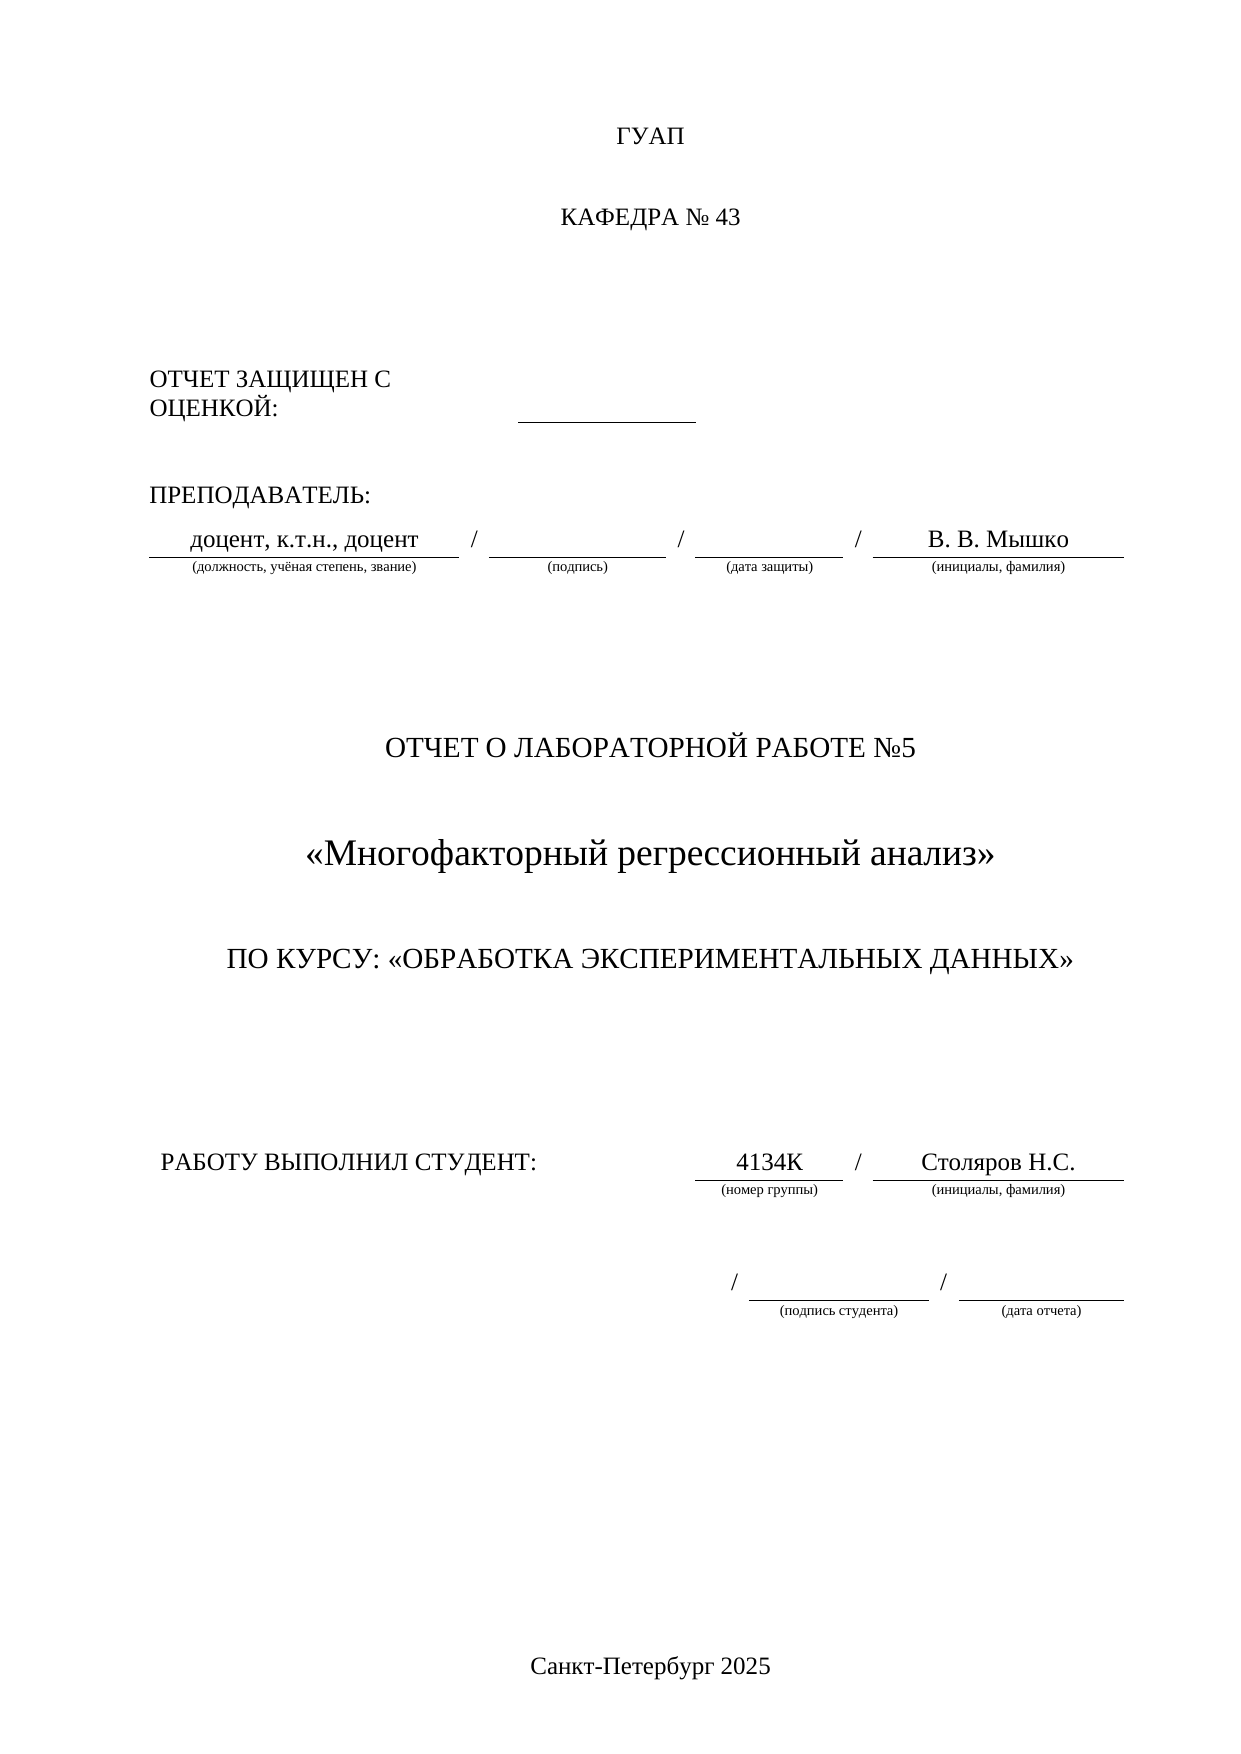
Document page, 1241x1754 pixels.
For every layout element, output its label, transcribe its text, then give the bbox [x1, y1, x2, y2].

table_header В. В. Мышко [873, 524, 1124, 557]
table_header Столяров Н.С. [873, 1147, 1124, 1180]
table_header / [929, 1268, 959, 1300]
table_cell (дата защиты) [695, 558, 843, 586]
table_cell (номер группы) [695, 1181, 843, 1210]
table_header [959, 1268, 1124, 1300]
table_cell (инициалы, фамилия) [873, 1181, 1124, 1210]
table_header / [459, 524, 489, 557]
table_cell (подпись студента) [749, 1301, 929, 1330]
table_header / [843, 524, 873, 557]
table_header [149, 1268, 719, 1300]
table_header ОТЧЕТ ЗАЩИЩЕН С ОЦЕНКОЙ: [149, 365, 518, 422]
table_header доцент, к.т.н., доцент [149, 524, 459, 557]
table_header [489, 524, 666, 557]
table_header [749, 1268, 929, 1300]
table_header [695, 524, 843, 557]
table_cell (дата отчета) [959, 1301, 1124, 1330]
table_cell [719, 1300, 749, 1330]
table_header 4134К [695, 1147, 843, 1180]
table_cell (подпись) [489, 558, 666, 586]
table_cell [149, 1180, 695, 1210]
text «Многофакторный регрессионный анализ» [149, 831, 1152, 874]
table_cell [666, 557, 695, 586]
table_header / [719, 1268, 749, 1300]
text ПО КУРСУ: «ОБРАБОТКА ЭКСПЕРИМЕНТАЛЬНЫХ ДАННЫХ» [149, 941, 1152, 974]
table_header / [843, 1147, 873, 1180]
table_header [518, 365, 696, 422]
table_cell [149, 1300, 719, 1330]
table_header / [666, 524, 695, 557]
table_cell [843, 1180, 873, 1210]
table_header РАБОТУ ВЫПОЛНИЛ СТУДЕНТ: [149, 1147, 695, 1180]
table_cell [843, 557, 873, 586]
table_cell [459, 557, 489, 586]
text ОТЧЕТ О ЛАБОРАТОРНОЙ РАБОТЕ №5 [149, 730, 1152, 764]
table_cell [929, 1300, 959, 1330]
table_header [696, 365, 1123, 422]
table_cell (инициалы, фамилия) [873, 558, 1124, 586]
text ПРЕПОДАВАТЕЛЬ: [149, 481, 1152, 509]
table_cell (должность, учёная степень, звание) [149, 558, 459, 586]
